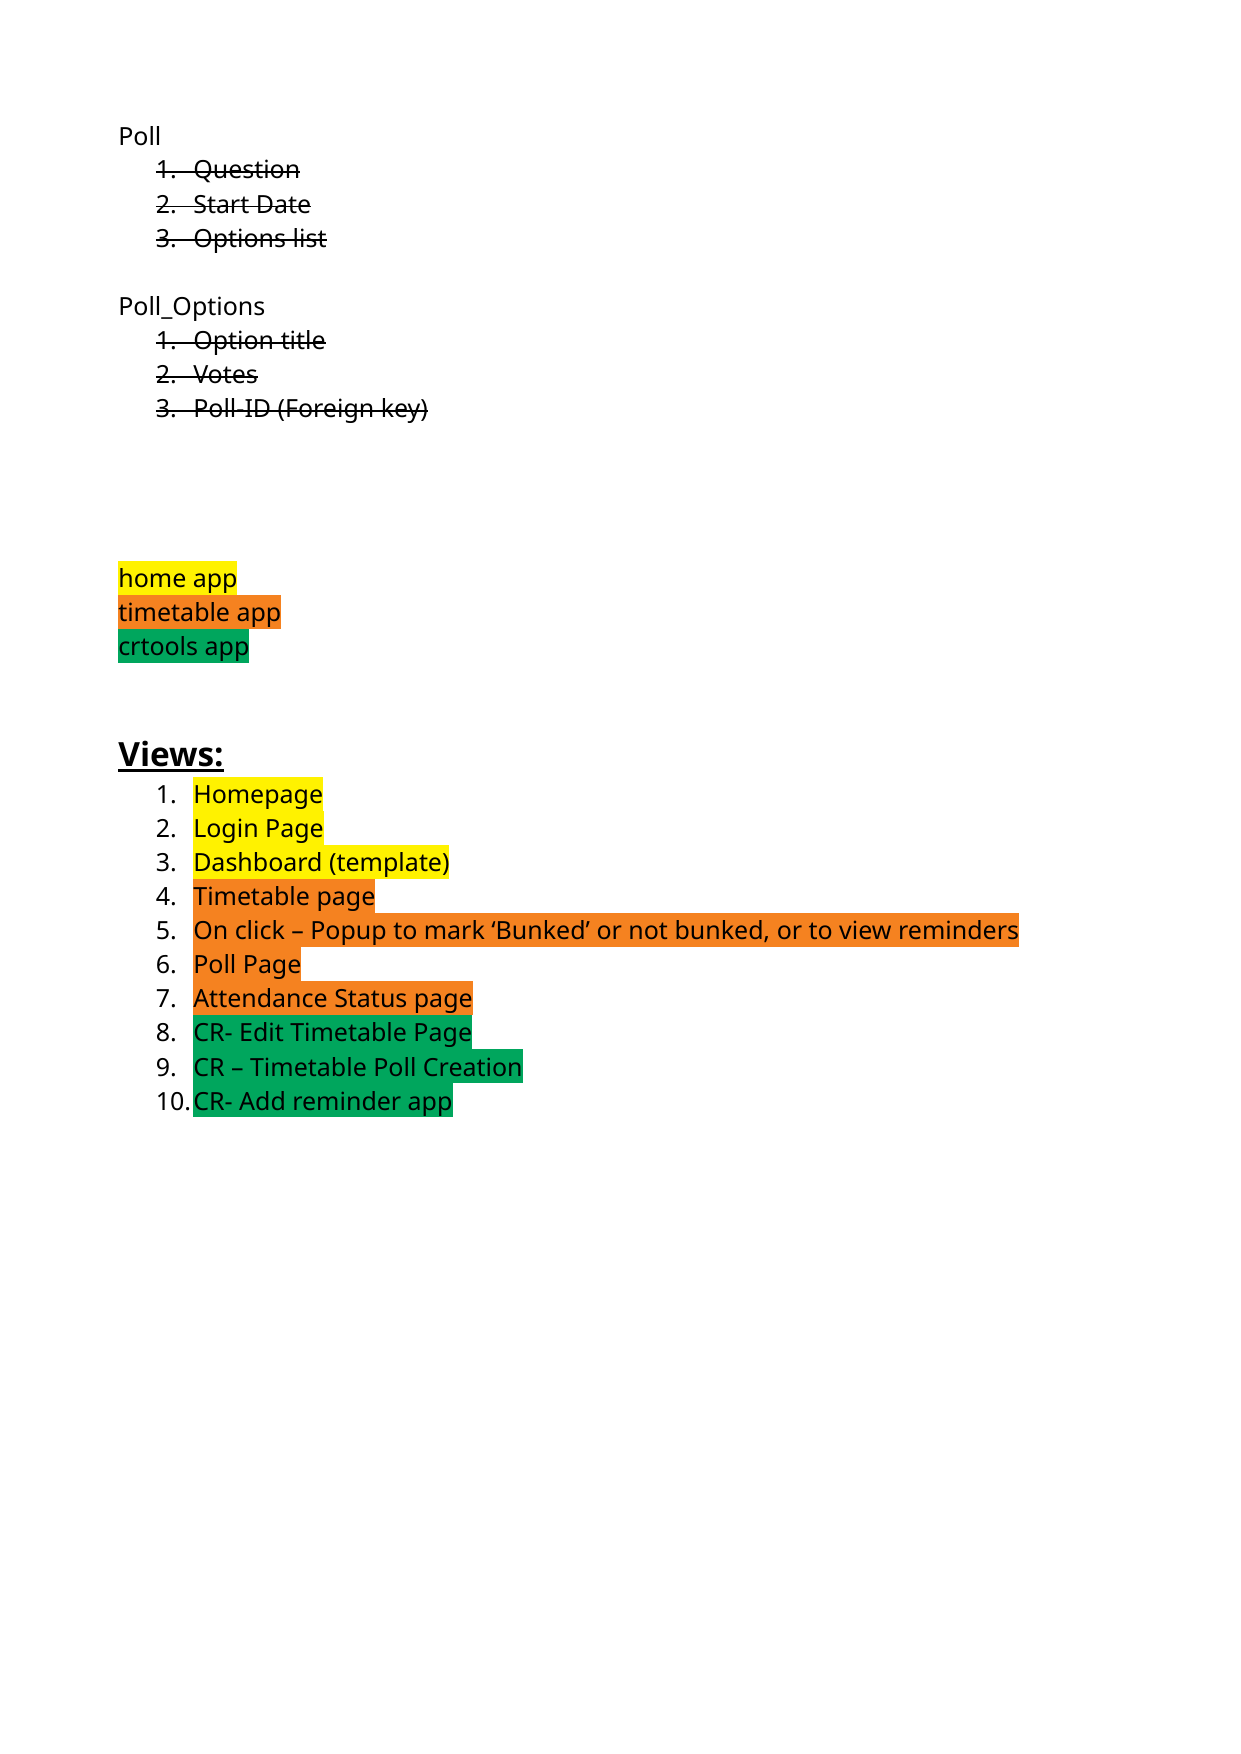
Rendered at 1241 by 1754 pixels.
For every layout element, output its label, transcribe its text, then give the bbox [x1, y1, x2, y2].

list Poll Page [156, 947, 1122, 981]
list Votes [156, 357, 1122, 391]
list On click – Popup to mark ‘Bunked’ or not bunked, or to view reminders [156, 913, 1122, 947]
list Login Page [156, 811, 1122, 845]
list CR- Edit Timetable Page [156, 1015, 1122, 1049]
list Dashboard (template) [156, 845, 1122, 879]
list Timetable page [156, 879, 1122, 913]
text crtools app [118, 629, 1122, 663]
list Options list [156, 220, 1122, 254]
text home app [118, 561, 1122, 595]
text timetable app [118, 595, 1122, 629]
list Option title [156, 322, 1122, 357]
list Question [156, 152, 1122, 186]
text Poll [118, 118, 1122, 152]
text Views: [118, 731, 1122, 777]
text Poll_Options [118, 288, 1122, 322]
list CR- Add reminder app [156, 1083, 1122, 1117]
list CR – Timetable Poll Creation [156, 1049, 1122, 1083]
list Homepage [156, 777, 1122, 811]
list Poll-ID (Foreign key) [156, 391, 1122, 425]
list Start Date [156, 186, 1122, 220]
list Attendance Status page [156, 981, 1122, 1015]
